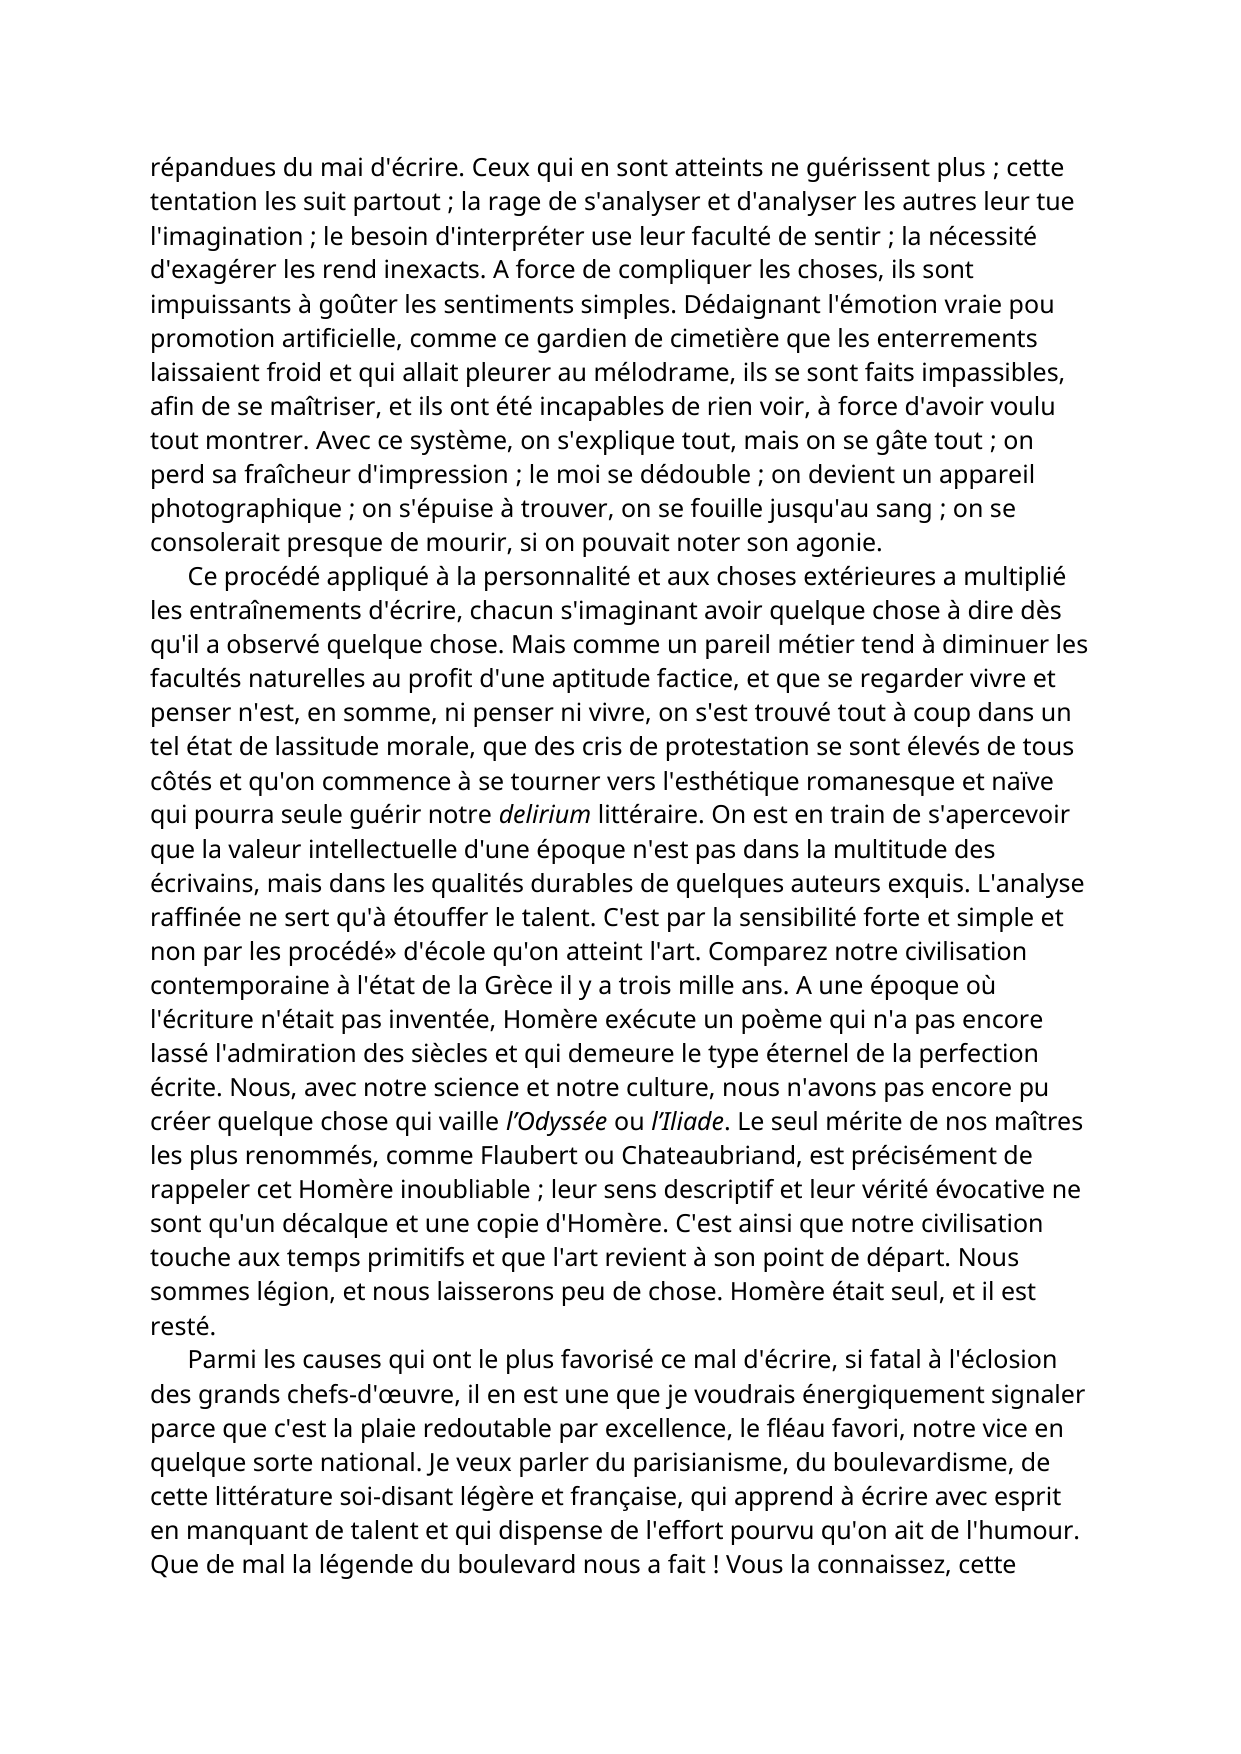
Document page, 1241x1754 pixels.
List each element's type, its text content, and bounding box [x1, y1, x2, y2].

text Ce procédé appliqué à la personnalité et aux choses extérieures a multiplié les entraînements d'écrire, chacun s'imaginant avoir quelque chose à dire dès qu'il a observé quelque chose. Mais comme un pareil métier tend à diminuer les facultés naturelles au profit d'une aptitude factice, et que se regarder vivre et penser n'est, en somme, ni penser ni vivre, on s'est trouvé tout à coup dans un tel état de lassitude morale, que des cris de protestation se sont élevés de tous côtés et qu'on commence à se tourner vers l'esthétique romanesque et naïve qui pourra seule guérir notre delirium littéraire. On est en train de s'apercevoir que la valeur intellectuelle d'une époque n'est pas dans la multitude des écrivains, mais dans les qualités durables de quelques auteurs exquis. L'analyse raffinée ne sert qu'à étouffer le talent. C'est par la sensibilité forte et simple et non par les procédé» d'école qu'on atteint l'art. Comparez notre civilisation contemporaine à l'état de la Grèce il y a trois mille ans. A une époque où l'écriture n'était pas inventée, Homère exécute un poème qui n'a pas encore lassé l'admiration des siècles et qui demeure le type éternel de la perfection écrite. Nous, avec notre science et notre culture, nous n'avons pas encore pu créer quelque chose qui vaille l’Odyssée ou l’Iliade. Le seul mérite de nos maîtres les plus renommés, comme Flaubert ou Chateaubriand, est précisément de rappeler cet Homère inoubliable ; leur sens descriptif et leur vérité évocative ne sont qu'un décalque et une copie d'Homère. C'est ainsi que notre civilisation touche aux temps primitifs et que l'art revient à son point de départ. Nous sommes légion, et nous laisserons peu de chose. Homère était seul, et il est resté. [150, 559, 1091, 1342]
text répandues du mai d'écrire. Ceux qui en sont atteints ne guérissent plus ; cette tentation les suit partout ; la rage de s'analyser et d'analyser les autres leur tue l'imagination ; le besoin d'interpréter use leur faculté de sentir ; la nécessité d'exagérer les rend inexacts. A force de compliquer les choses, ils sont impuissants à goûter les sentiments simples. Dédaignant l'émotion vraie pou promotion artificielle, comme ce gardien de cimetière que les enterrements laissaient froid et qui allait pleurer au mélodrame, ils se sont faits impassibles, afin de se maîtriser, et ils ont été incapables de rien voir, à force d'avoir voulu tout montrer. Avec ce système, on s'explique tout, mais on se gâte tout ; on perd sa fraîcheur d'impression ; le moi se dédouble ; on devient un appareil photographique ; on s'épuise à trouver, on se fouille jusqu'au sang ; on se consolerait presque de mourir, si on pouvait noter son agonie. [150, 150, 1091, 559]
text Parmi les causes qui ont le plus favorisé ce mal d'écrire, si fatal à l'éclosion des grands chefs-d'œuvre, il en est une que je voudrais énergiquement signaler parce que c'est la plaie redoutable par excellence, le fléau favori, notre vice en quelque sorte national. Je veux parler du parisianisme, du boulevardisme, de cette littérature soi-disant légère et française, qui apprend à écrire avec esprit en manquant de talent et qui dispense de l'effort pourvu qu'on ait de l'humour. Que de mal la légende du boulevard nous a fait ! Vous la connaissez, cette [150, 1342, 1091, 1581]
